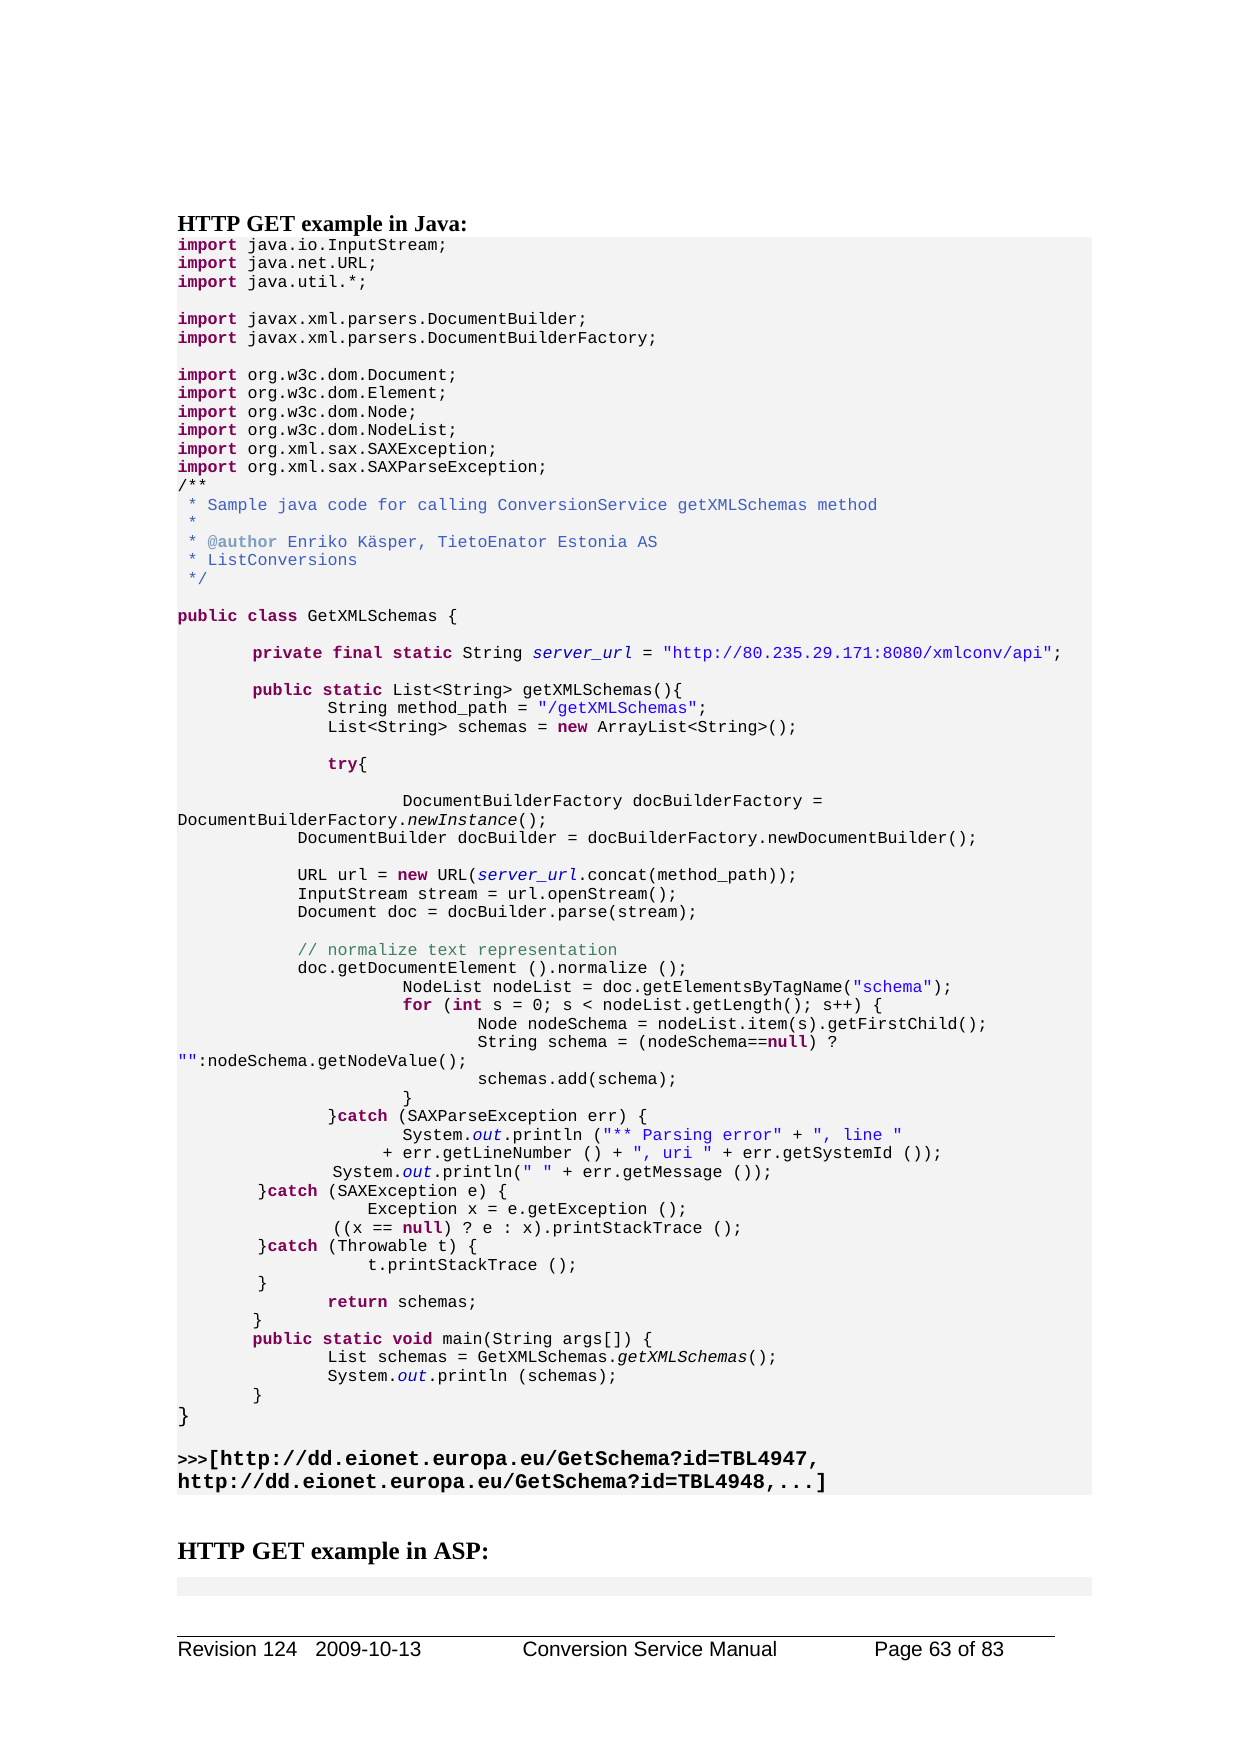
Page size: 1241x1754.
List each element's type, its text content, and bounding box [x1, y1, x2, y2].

list System.out.println(" " + err.getMessage ()); [177, 1164, 1092, 1182]
list // normalize text representation [177, 941, 1092, 960]
list String method_path = "/getXMLSchemas"; [177, 700, 1092, 719]
list import java.io.InputStream; [177, 237, 1092, 255]
list System.out.println ("** Parsing error" + ", line " [177, 1127, 1092, 1145]
list DocumentBuilderFactory docBuilderFactory = DocumentBuilderFactory.newInstance(); [177, 793, 1092, 830]
list import java.util.*; [177, 274, 1092, 292]
list */ [177, 571, 1092, 589]
list * [177, 515, 1092, 533]
list import java.net.URL; [177, 255, 1092, 274]
list } [177, 1090, 1092, 1108]
list /** [177, 478, 1092, 496]
list import javax.xml.parsers.DocumentBuilderFactory; [177, 329, 1092, 348]
list * Sample java code for calling ConversionService getXMLSchemas method [177, 496, 1092, 515]
list NodeList nodeList = doc.getElementsByTagName("schema"); [177, 978, 1092, 997]
text HTTP GET example in Java: [177, 210, 1092, 237]
list } [177, 1312, 1092, 1331]
list return schemas; [177, 1294, 1092, 1312]
list for (int s = 0; s < nodeList.getLength(); s++) { [177, 997, 1092, 1016]
list public static List<String> getXMLSchemas(){ [177, 682, 1092, 700]
list t.printStackTrace (); [177, 1257, 1092, 1275]
list } [177, 1275, 1092, 1294]
list + err.getLineNumber () + ", uri " + err.getSystemId ()); [177, 1145, 1092, 1164]
list List schemas = GetXMLSchemas.getXMLSchemas(); [177, 1349, 1092, 1368]
list ((x == null) ? e : x).printStackTrace (); [177, 1219, 1092, 1238]
list System.out.println (schemas); [177, 1368, 1092, 1386]
list * @author Enriko Käsper, TietoEnator Estonia AS [177, 533, 1092, 552]
list }catch (SAXException e) { [177, 1182, 1092, 1201]
list * ListConversions [177, 552, 1092, 571]
list }catch (SAXParseException err) { [177, 1108, 1092, 1127]
list InputStream stream = url.openStream(); [177, 886, 1092, 904]
list import org.w3c.dom.Node; [177, 404, 1092, 422]
list import org.xml.sax.SAXException; [177, 441, 1092, 459]
list import org.xml.sax.SAXParseException; [177, 459, 1092, 478]
list DocumentBuilder docBuilder = docBuilderFactory.newDocumentBuilder(); [177, 830, 1092, 849]
text HTTP GET example in ASP: [177, 1536, 1092, 1565]
list Node nodeSchema = nodeList.item(s).getFirstChild(); [177, 1016, 1092, 1034]
list } [177, 1386, 1092, 1405]
list URL url = new URL(server_url.concat(method_path)); [177, 867, 1092, 886]
list try{ [177, 756, 1092, 774]
list public static void main(String args[]) { [177, 1331, 1092, 1349]
list import org.w3c.dom.Document; [177, 367, 1092, 385]
list private final static String server_url = "http://80.235.29.171:8080/xmlconv/api"; [177, 645, 1092, 663]
list public class GetXMLSchemas { [177, 608, 1092, 626]
text >>>[http://dd.eionet.europa.eu/GetSchema?id=TBL4947, http://dd.eionet.europa.eu/GetSchema?id=TBL4948,...] [177, 1447, 1092, 1495]
list } [177, 1405, 1092, 1429]
list import org.w3c.dom.Element; [177, 385, 1092, 404]
list import javax.xml.parsers.DocumentBuilder; [177, 311, 1092, 329]
list Document doc = docBuilder.parse(stream); [177, 904, 1092, 923]
list Exception x = e.getException (); [177, 1201, 1092, 1219]
list import org.w3c.dom.NodeList; [177, 422, 1092, 441]
list doc.getDocumentElement ().normalize (); [177, 960, 1092, 978]
list }catch (Throwable t) { [177, 1238, 1092, 1257]
list schemas.add(schema); [177, 1071, 1092, 1090]
list String schema = (nodeSchema==null) ? "":nodeSchema.getNodeValue(); [177, 1034, 1092, 1071]
list List<String> schemas = new ArrayList<String>(); [177, 719, 1092, 737]
